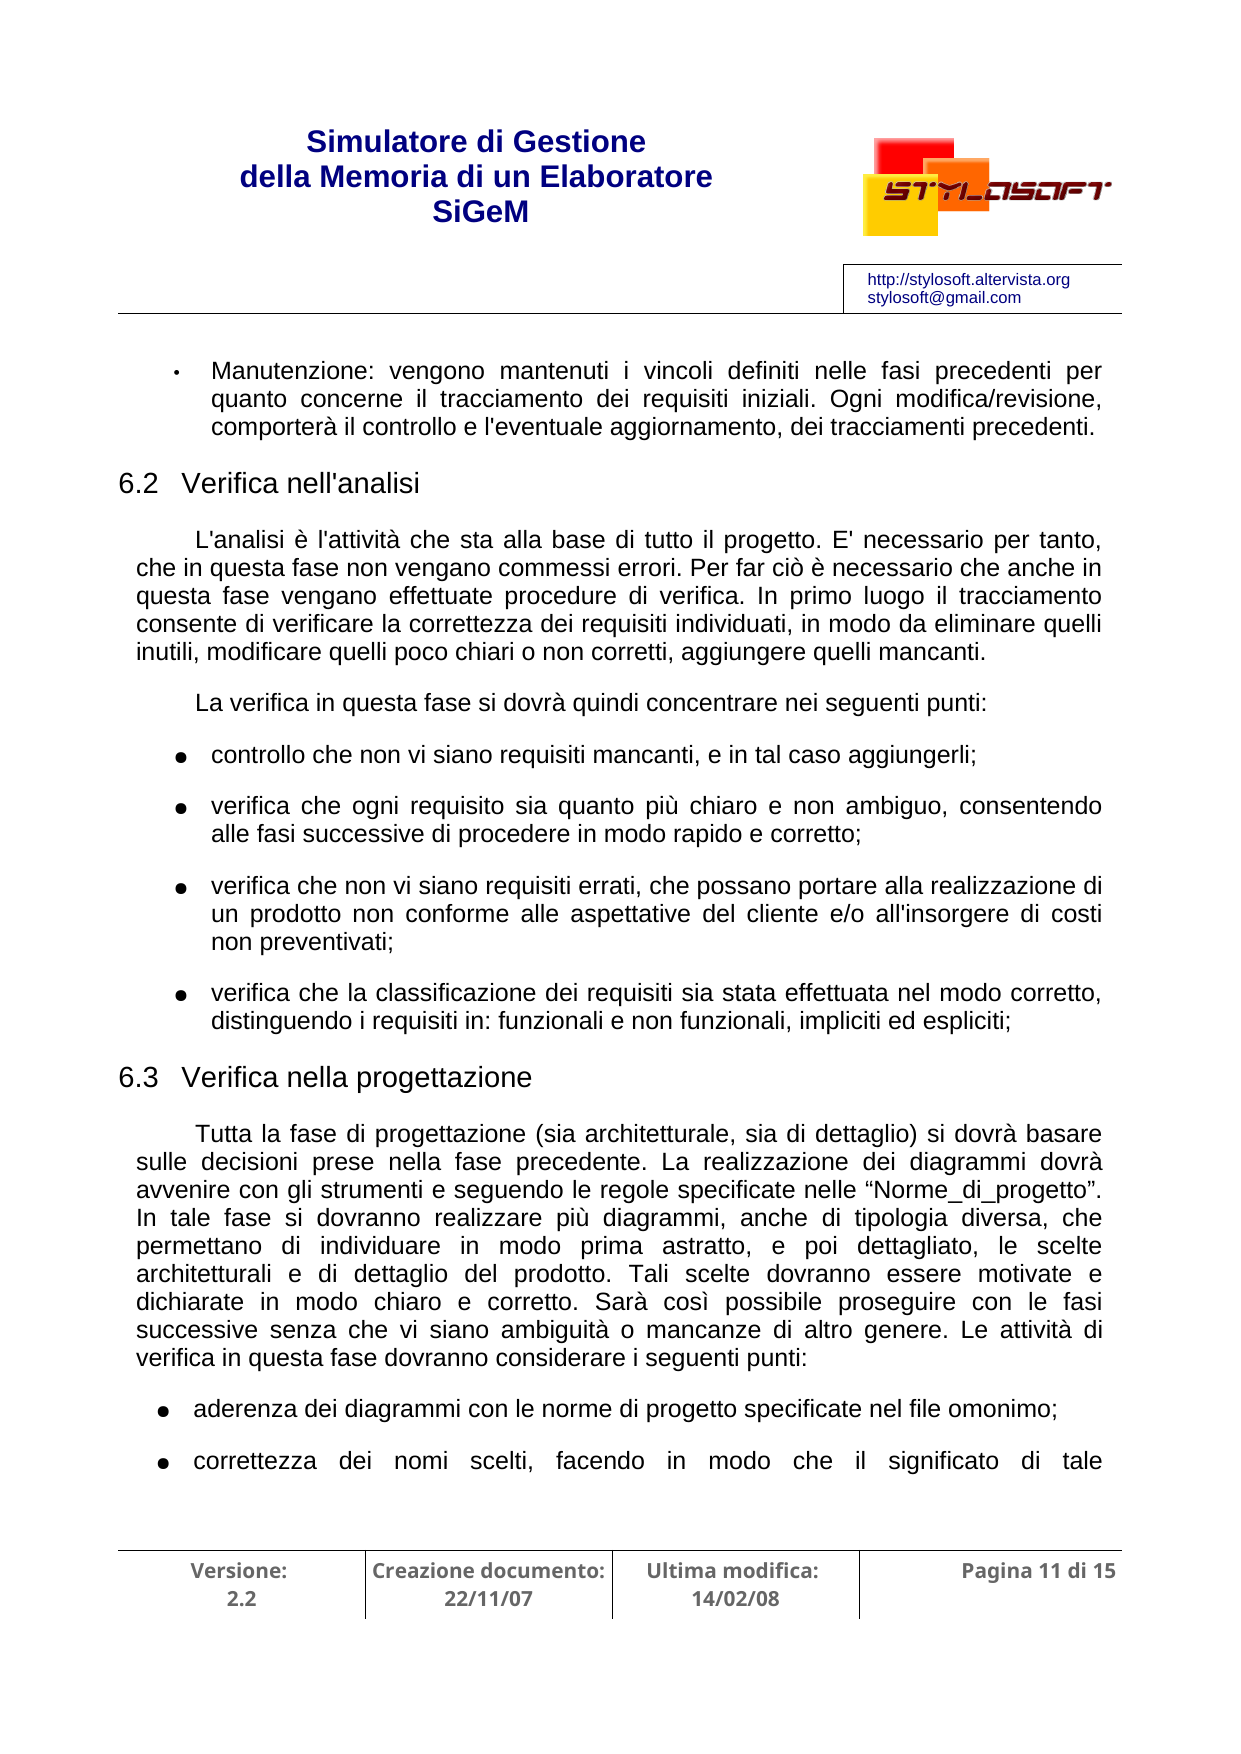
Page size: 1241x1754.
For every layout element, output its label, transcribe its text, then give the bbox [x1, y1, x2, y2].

text L'analisi è l'attività che sta alla base di tutto il progetto. E' necessario per tanto, che in questa fase non vengano commessi errori. Per far ciò è necessario che anche in questa fase vengano effettuate procedure di verifica. In primo luogo il tracciamento consente di verificare la correttezza dei requisiti individuati, in modo da eliminare quelli inutili, modificare quelli poco chiari o non corretti, aggiungere quelli mancanti. [136, 526, 1104, 666]
list verifica che non vi siano requisiti errati, che possano portare alla realizzazione di un prodotto non conforme alle aspettative del cliente e/o all'insorgere di costi non preventivati; [173, 871, 1104, 955]
list verifica che ogni requisito sia quanto più chiaro e non ambiguo, consentendo alle fasi successive di procedere in modo rapido e corretto; [173, 792, 1104, 848]
text La verifica in questa fase si dovrà quindi concentrare nei seguenti punti: [136, 689, 1104, 717]
subtitle Verifica nella progettazione [118, 1061, 1122, 1094]
list Manutenzione: vengono mantenuti i vincoli definiti nelle fasi precedenti per quanto concerne il tracciamento dei requisiti iniziali. Ogni modifica/revisione, comporterà il controllo e l'eventuale aggiornamento, dei tracciamenti precedenti. [173, 357, 1104, 440]
list aderenza dei diagrammi con le norme di progetto specificate nel file omonimo; [156, 1395, 1104, 1423]
list verifica che la classificazione dei requisiti sia stata effettuata nel modo corretto, distinguendo i requisiti in: funzionali e non funzionali, impliciti ed espliciti; [173, 979, 1104, 1034]
text Tutta la fase di progettazione (sia architetturale, sia di dettaglio) si dovrà basare sulle decisioni prese nella fase precedente. La realizzazione dei diagrammi dovrà avvenire con gli strumenti e seguendo le regole specificate nelle “Norme_di_progetto”. In tale fase si dovranno realizzare più diagrammi, anche di tipologia diversa, che permettano di individuare in modo prima astratto, e poi dettagliato, le scelte architetturali e di dettaglio del prodotto. Tali scelte dovranno essere motivate e dichiarate in modo chiaro e corretto. Sarà così possibile proseguire con le fasi successive senza che vi siano ambiguità o mancanze di altro genere. Le attività di verifica in questa fase dovranno considerare i seguenti punti: [136, 1120, 1104, 1372]
list correttezza dei nomi scelti, facendo in modo che il significato di tale [156, 1447, 1104, 1474]
picture [848, 123, 1117, 247]
list controllo che non vi siano requisiti mancanti, e in tal caso aggiungerli; [173, 741, 1104, 768]
subtitle Verifica nell'analisi [118, 467, 1122, 499]
